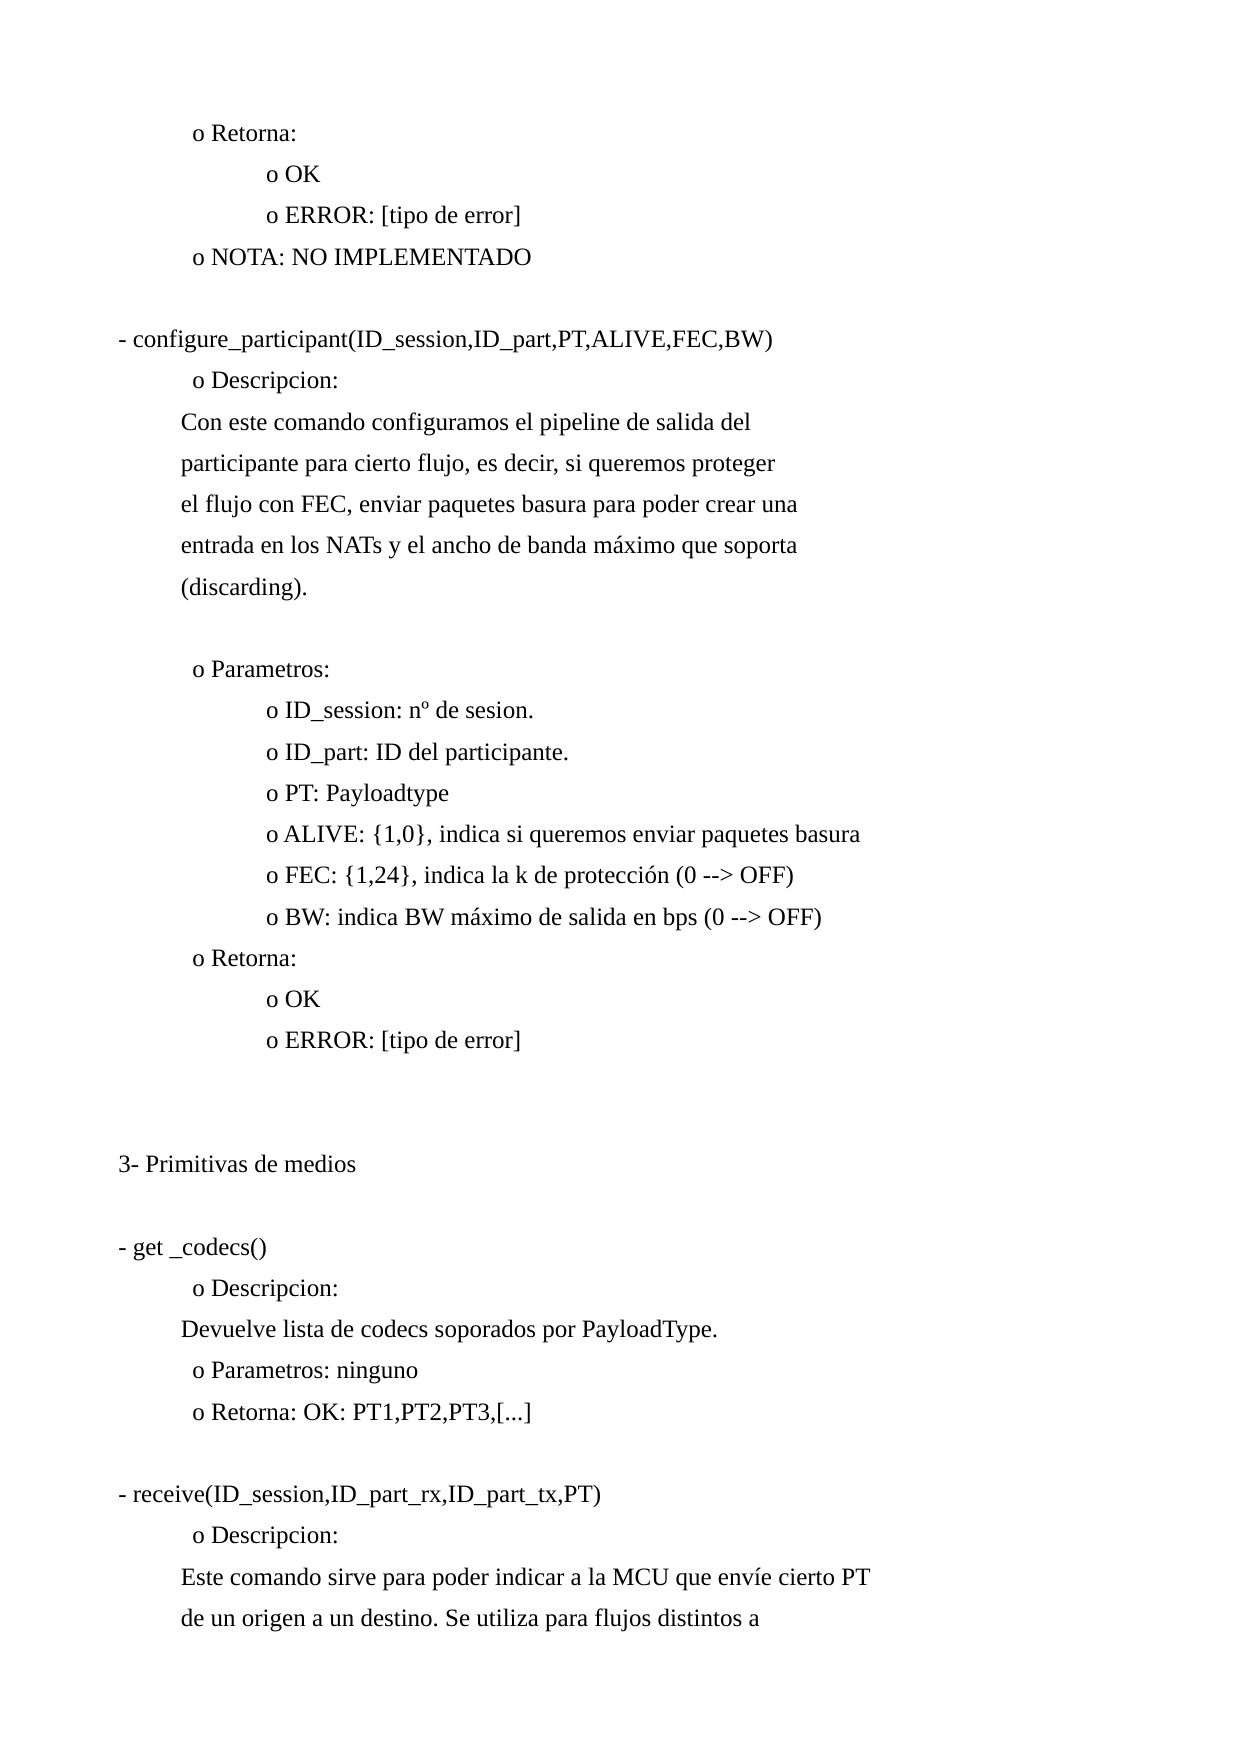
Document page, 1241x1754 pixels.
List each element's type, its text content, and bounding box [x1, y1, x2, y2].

text Este comando sirve para poder indicar a la MCU que envíe cierto PT [118, 1562, 1122, 1591]
text entrada en los NATs y el ancho de banda máximo que soporta [118, 531, 1122, 559]
text Devuelve lista de codecs soporados por PayloadType. [118, 1314, 1122, 1343]
text - receive(ID_session,ID_part_rx,ID_part_tx,PT) [118, 1479, 1122, 1508]
text o BW: indica BW máximo de salida en bps (0 --> OFF) [118, 902, 1122, 931]
text o OK [118, 984, 1122, 1013]
text o Retorna: OK: PT1,PT2,PT3,[...] [118, 1397, 1122, 1426]
text Con este comando configuramos el pipeline de salida del [118, 407, 1122, 436]
text - get _codecs() [118, 1232, 1122, 1261]
text o Descripcion: [118, 1273, 1122, 1302]
text o ERROR: [tipo de error] [118, 1026, 1122, 1054]
text o FEC: {1,24}, indica la k de protección (0 --> OFF) [118, 861, 1122, 889]
text 3- Primitivas de medios [118, 1149, 1122, 1178]
text o PT: Payloadtype [118, 778, 1122, 807]
text o Retorna: [118, 943, 1122, 972]
text o ID_part: ID del participante. [118, 737, 1122, 766]
text - configure_participant(ID_session,ID_part,PT,ALIVE,FEC,BW) [118, 324, 1122, 353]
text o NOTA: NO IMPLEMENTADO [118, 242, 1122, 271]
text el flujo con FEC, enviar paquetes basura para poder crear una [118, 489, 1122, 518]
text participante para cierto flujo, es decir, si queremos proteger [118, 448, 1122, 477]
text o ERROR: [tipo de error] [118, 201, 1122, 229]
text o Parametros: ninguno [118, 1356, 1122, 1384]
text o ALIVE: {1,0}, indica si queremos enviar paquetes basura [118, 819, 1122, 848]
text o Descripcion: [118, 366, 1122, 394]
text o OK [118, 159, 1122, 188]
text o Parametros: [118, 654, 1122, 683]
text de un origen a un destino. Se utiliza para flujos distintos a [118, 1603, 1122, 1632]
text o Retorna: [118, 118, 1122, 147]
text o ID_session: nº de sesion. [118, 696, 1122, 724]
text o Descripcion: [118, 1521, 1122, 1549]
text (discarding). [118, 572, 1122, 601]
